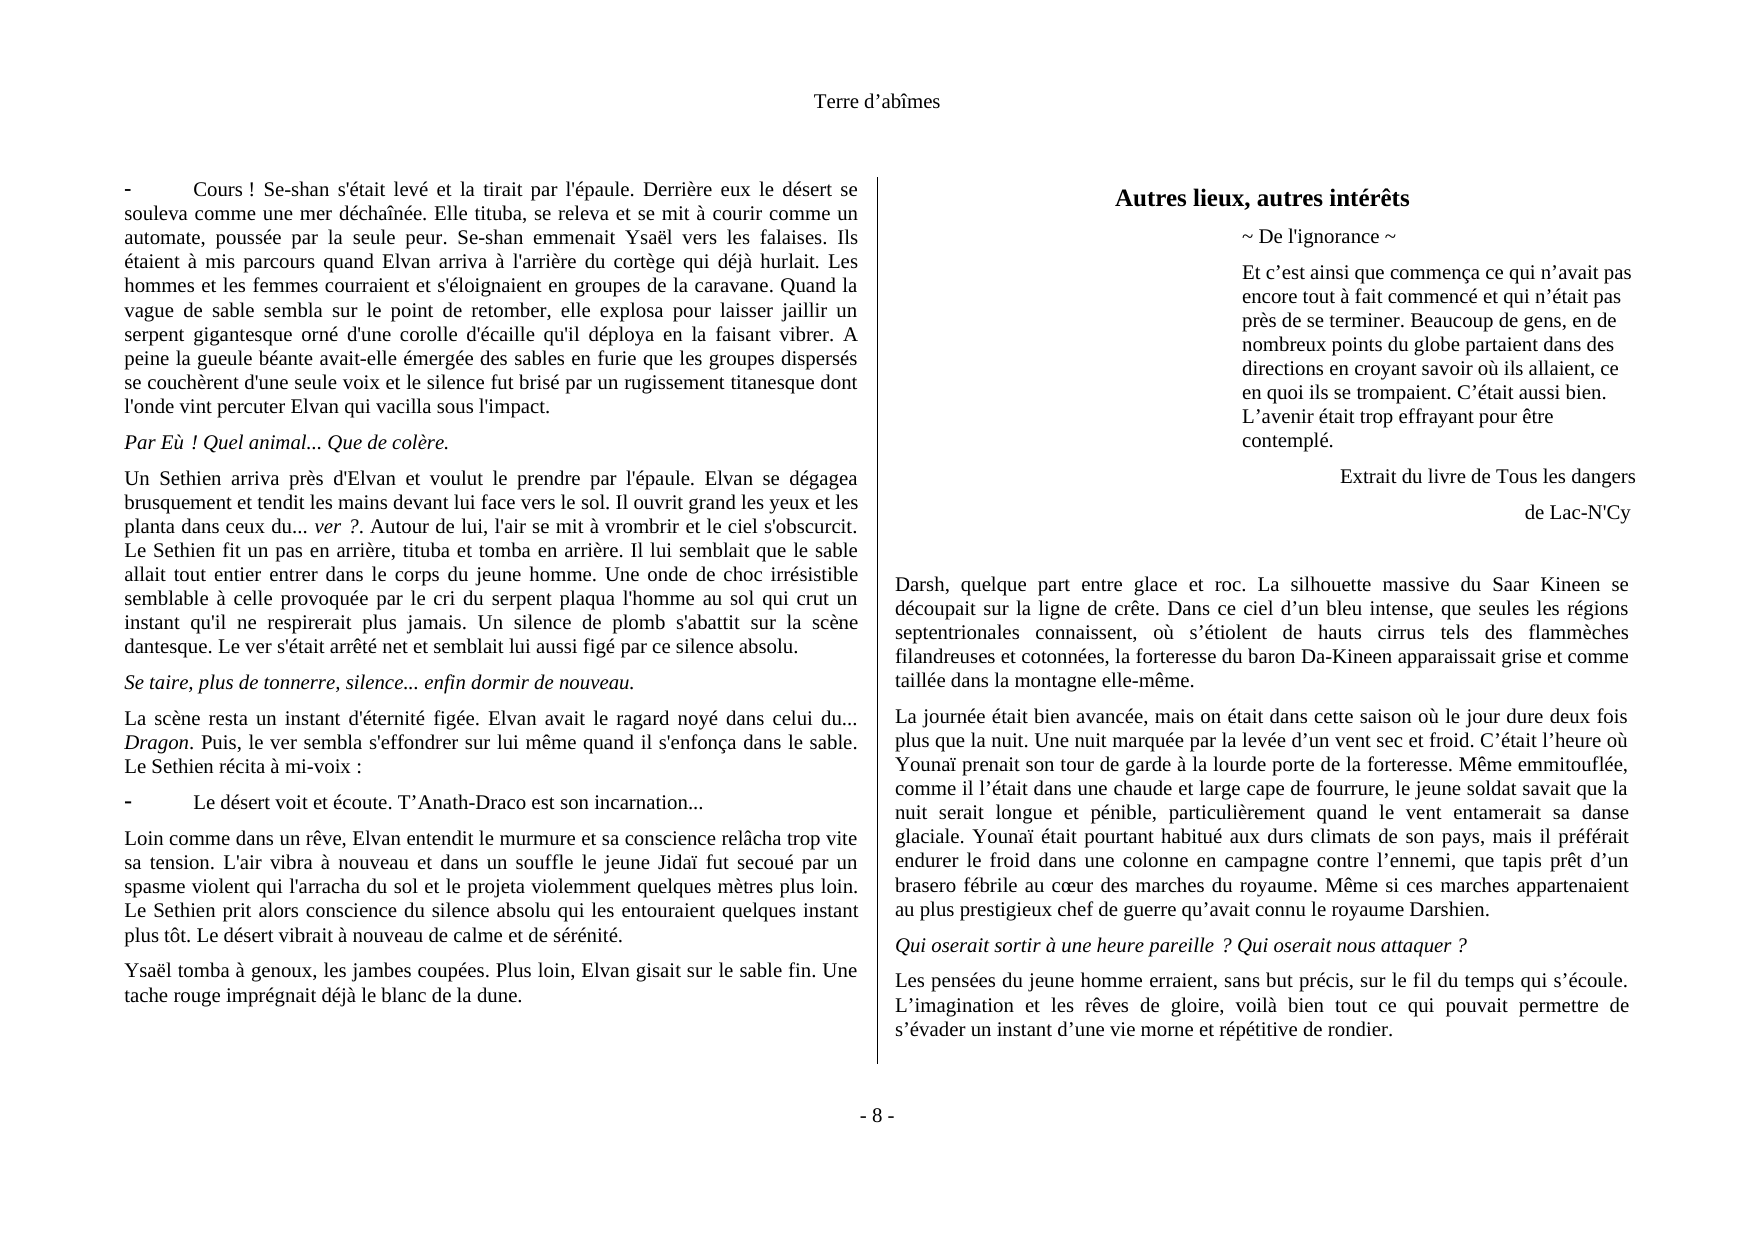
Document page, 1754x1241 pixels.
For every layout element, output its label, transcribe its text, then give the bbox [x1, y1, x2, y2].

list Le désert voit et écoute. T’Anath-Draco est son incarnation... [124, 790, 859, 814]
text Loin comme dans un rêve, Elvan entendit le murmure et sa conscience relâcha trop vite sa tension. L'air vibra à nouveau et dans un souffle le jeune Jidaï fut secoué par un spasme violent qui l'arracha du sol et le projeta violemment quelques mètres plus loin. Le Sethien prit alors conscience du silence absolu qui les entouraient quelques instant plus tôt. Le désert vibrait à nouveau de calme et de sérénité. [124, 826, 859, 947]
text Se taire, plus de tonnerre, silence... enfin dormir de nouveau. [124, 670, 859, 694]
text Les pensées du jeune homme erraient, sans but précis, sur le fil du temps qui s’écoule. L’imagination et les rêves de gloire, voilà bien tout ce qui pouvait permettre de s’évader un instant d’une vie morne et répétitive de rondier. [895, 968, 1630, 1041]
text Un Sethien arriva près d'Elvan et voulut le prendre par l'épaule. Elvan se dégagea brusquement et tendit les mains devant lui face vers le sol. Il ouvrit grand les yeux et les planta dans ceux du... ver ?. Autour de lui, l'air se mit à vrombrir et le ciel s'obscurcit. Le Sethien fit un pas en arrière, tituba et tomba en arrière. Il lui semblait que le sable allait tout entier entrer dans le corps du jeune homme. Une onde de choc irrésistible semblable à celle provoquée par le cri du serpent plaqua l'homme au sol qui crut un instant qu'il ne respirerait plus jamais. Un silence de plomb s'abattit sur la scène dantesque. Le ver s'était arrêté net et semblait lui aussi figé par ce silence absolu. [124, 466, 859, 658]
text de Lac-N'Cy [1242, 500, 1636, 524]
text Par Eù ! Quel animal... Que de colère. [124, 430, 859, 454]
text Darsh, quelque part entre glace et roc. La silhouette massive du Saar Kineen se découpait sur la ligne de crête. Dans ce ciel d’un bleu intense, que seules les régions septentrionales connaissent, où s’étiolent de hauts cirrus tels des flammèches filandreuses et cotonnées, la forteresse du baron Da-Kineen apparaissait grise et comme taillée dans la montagne elle-même. [895, 572, 1630, 692]
text Et c’est ainsi que commença ce qui n’avait pas encore tout à fait commencé et qui n’était pas près de se terminer. Beaucoup de gens, en de nombreux points du globe partaient dans des directions en croyant savoir où ils allaient, ce en quoi ils se trompaient. C’était aussi bien. L’avenir était trop effrayant pour être contemplé. [1242, 260, 1636, 452]
text Extrait du livre de Tous les dangers [1242, 464, 1636, 488]
list Cours ! Se-shan s'était levé et la tirait par l'épaule. Derrière eux le désert se souleva comme une mer déchaînée. Elle tituba, se releva et se mit à courir comme un automate, poussée par la seule peur. Se-shan emmenait Ysaël vers les falaises. Ils étaient à mis parcours quand Elvan arriva à l'arrière du cortège qui déjà hurlait. Les hommes et les femmes courraient et s'éloignaient en groupes de la caravane. Quand la vague de sable sembla sur le point de retomber, elle explosa pour laisser jaillir un serpent gigantesque orné d'une corolle d'écaille qu'il déploya en la faisant vibrer. A peine la gueule béante avait-elle émergée des sables en furie que les groupes dispersés se couchèrent d'une seule voix et le silence fut brisé par un rugissement titanesque dont l'onde vint percuter Elvan qui vacilla sous l'impact. [124, 177, 859, 418]
text Ysaël tomba à genoux, les jambes coupées. Plus loin, Elvan gisait sur le sable fin. Une tache rouge imprégnait déjà le blanc de la dune. [124, 958, 859, 1007]
text ~ De l'ignorance ~ [1242, 224, 1636, 248]
text La scène resta un instant d'éternité figée. Elvan avait le ragard noyé dans celui du... Dragon. Puis, le ver sembla s'effondrer sur lui même quand il s'enfonça dans le sable. Le Sethien récita à mi-voix : [124, 706, 859, 778]
text La journée était bien avancée, mais on était dans cette saison où le jour dure deux fois plus que la nuit. Une nuit marquée par la levée d’un vent sec et froid. C’était l’heure où Younaï prenait son tour de garde à la lourde porte de la forteresse. Même emmitouflée, comme il l’était dans une chaude et large cape de fourrure, le jeune soldat savait que la nuit serait longue et pénible, particulièrement quand le vent entamerait sa danse glaciale. Younaï était pourtant habitué aux durs climats de son pays, mais il préférait endurer le froid dans une colonne en campagne contre l’ennemi, que tapis prêt d’un brasero fébrile au cœur des marches du royaume. Même si ces marches appartenaient au plus prestigieux chef de guerre qu’avait connu le royaume Darshien. [895, 704, 1630, 921]
subtitle Autres lieux, autres intérêts [895, 183, 1630, 212]
text Qui oserait sortir à une heure pareille ? Qui oserait nous attaquer ? [895, 932, 1630, 957]
